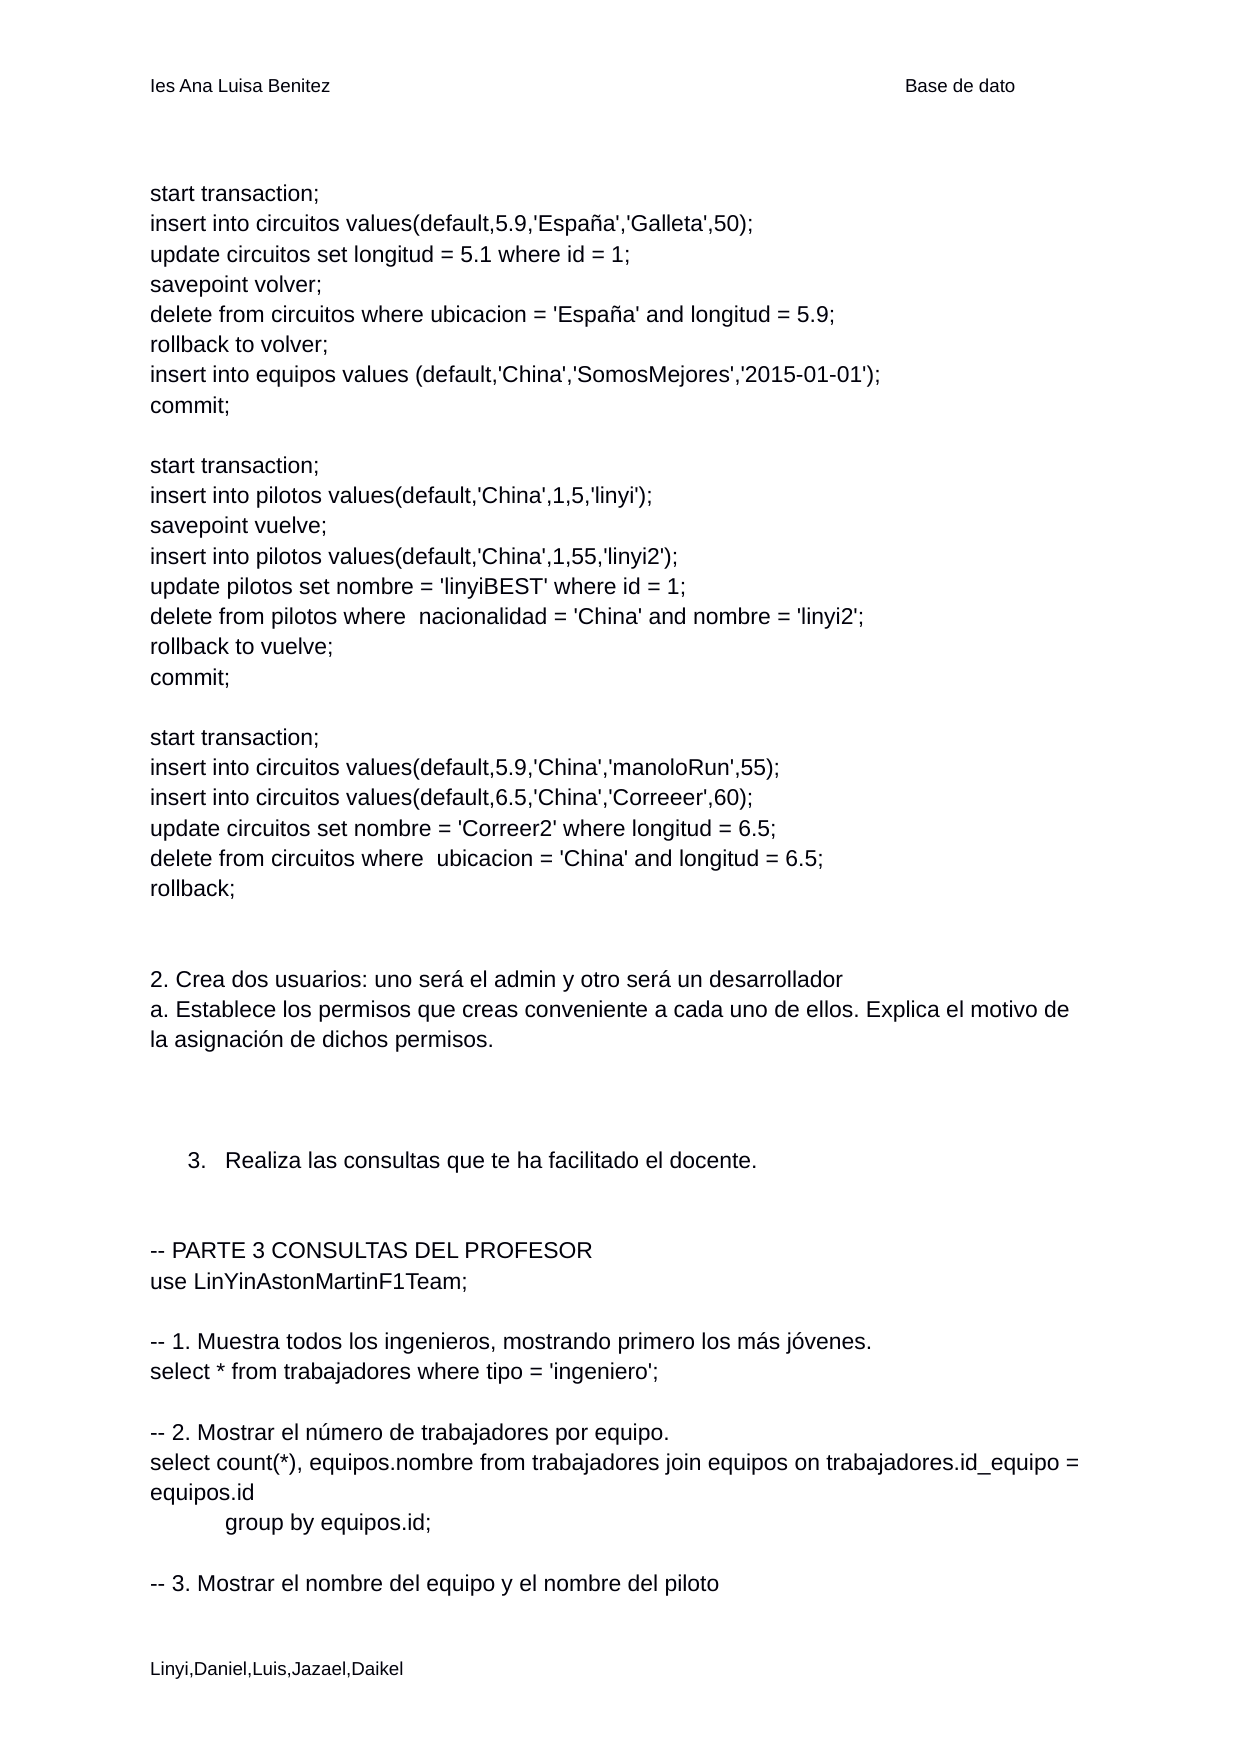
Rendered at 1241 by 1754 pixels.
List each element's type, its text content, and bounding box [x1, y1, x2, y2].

text delete from circuitos where ubicacion = 'China' and longitud = 6.5; [150, 845, 1090, 871]
text commit; [150, 392, 1090, 418]
text update circuitos set nombre = 'Correer2' where longitud = 6.5; [150, 814, 1090, 841]
text start transaction; [150, 452, 1090, 478]
list Realiza las consultas que te ha facilitado el docente. [187, 1147, 1090, 1173]
text group by equipos.id; [150, 1509, 1090, 1536]
text select count(*), equipos.nombre from trabajadores join equipos on trabajadores.id_equipo = equipos.id [150, 1449, 1090, 1506]
text rollback to vuelve; [150, 633, 1090, 660]
text delete from pilotos where nacionalidad = 'China' and nombre = 'linyi2'; [150, 603, 1090, 629]
text -- 2. Mostrar el número de trabajadores por equipo. [150, 1419, 1090, 1445]
text start transaction; [150, 180, 1090, 207]
text savepoint volver; [150, 271, 1090, 297]
text insert into pilotos values(default,'China',1,5,'linyi'); [150, 482, 1090, 509]
text insert into circuitos values(default,5.9,'China','manoloRun',55); [150, 754, 1090, 781]
text rollback; [150, 875, 1090, 901]
text start transaction; [150, 724, 1090, 750]
text commit; [150, 663, 1090, 690]
text savepoint vuelve; [150, 512, 1090, 539]
text update pilotos set nombre = 'linyiBEST' where id = 1; [150, 573, 1090, 599]
text insert into circuitos values(default,6.5,'China','Correeer',60); [150, 784, 1090, 811]
text update circuitos set longitud = 5.1 where id = 1; [150, 241, 1090, 267]
text insert into pilotos values(default,'China',1,55,'linyi2'); [150, 543, 1090, 569]
text -- 3. Mostrar el nombre del equipo y el nombre del piloto [150, 1570, 1090, 1596]
text insert into circuitos values(default,5.9,'España','Galleta',50); [150, 210, 1090, 237]
text select * from trabajadores where tipo = 'ingeniero'; [150, 1358, 1090, 1385]
text use LinYinAstonMartinF1Team; [150, 1268, 1090, 1294]
text 2. Crea dos usuarios: uno será el admin y otro será un desarrollador [150, 966, 1090, 992]
text delete from circuitos where ubicacion = 'España' and longitud = 5.9; [150, 301, 1090, 327]
text rollback to volver; [150, 331, 1090, 358]
text a. Establece los permisos que creas conveniente a cada uno de ellos. Explica el motivo de la asignación de dichos permisos. [150, 996, 1090, 1052]
text -- 1. Muestra todos los ingenieros, mostrando primero los más jóvenes. [150, 1328, 1090, 1354]
text insert into equipos values (default,'China','SomosMejores','2015-01-01'); [150, 361, 1090, 388]
text -- PARTE 3 CONSULTAS DEL PROFESOR [150, 1237, 1090, 1264]
